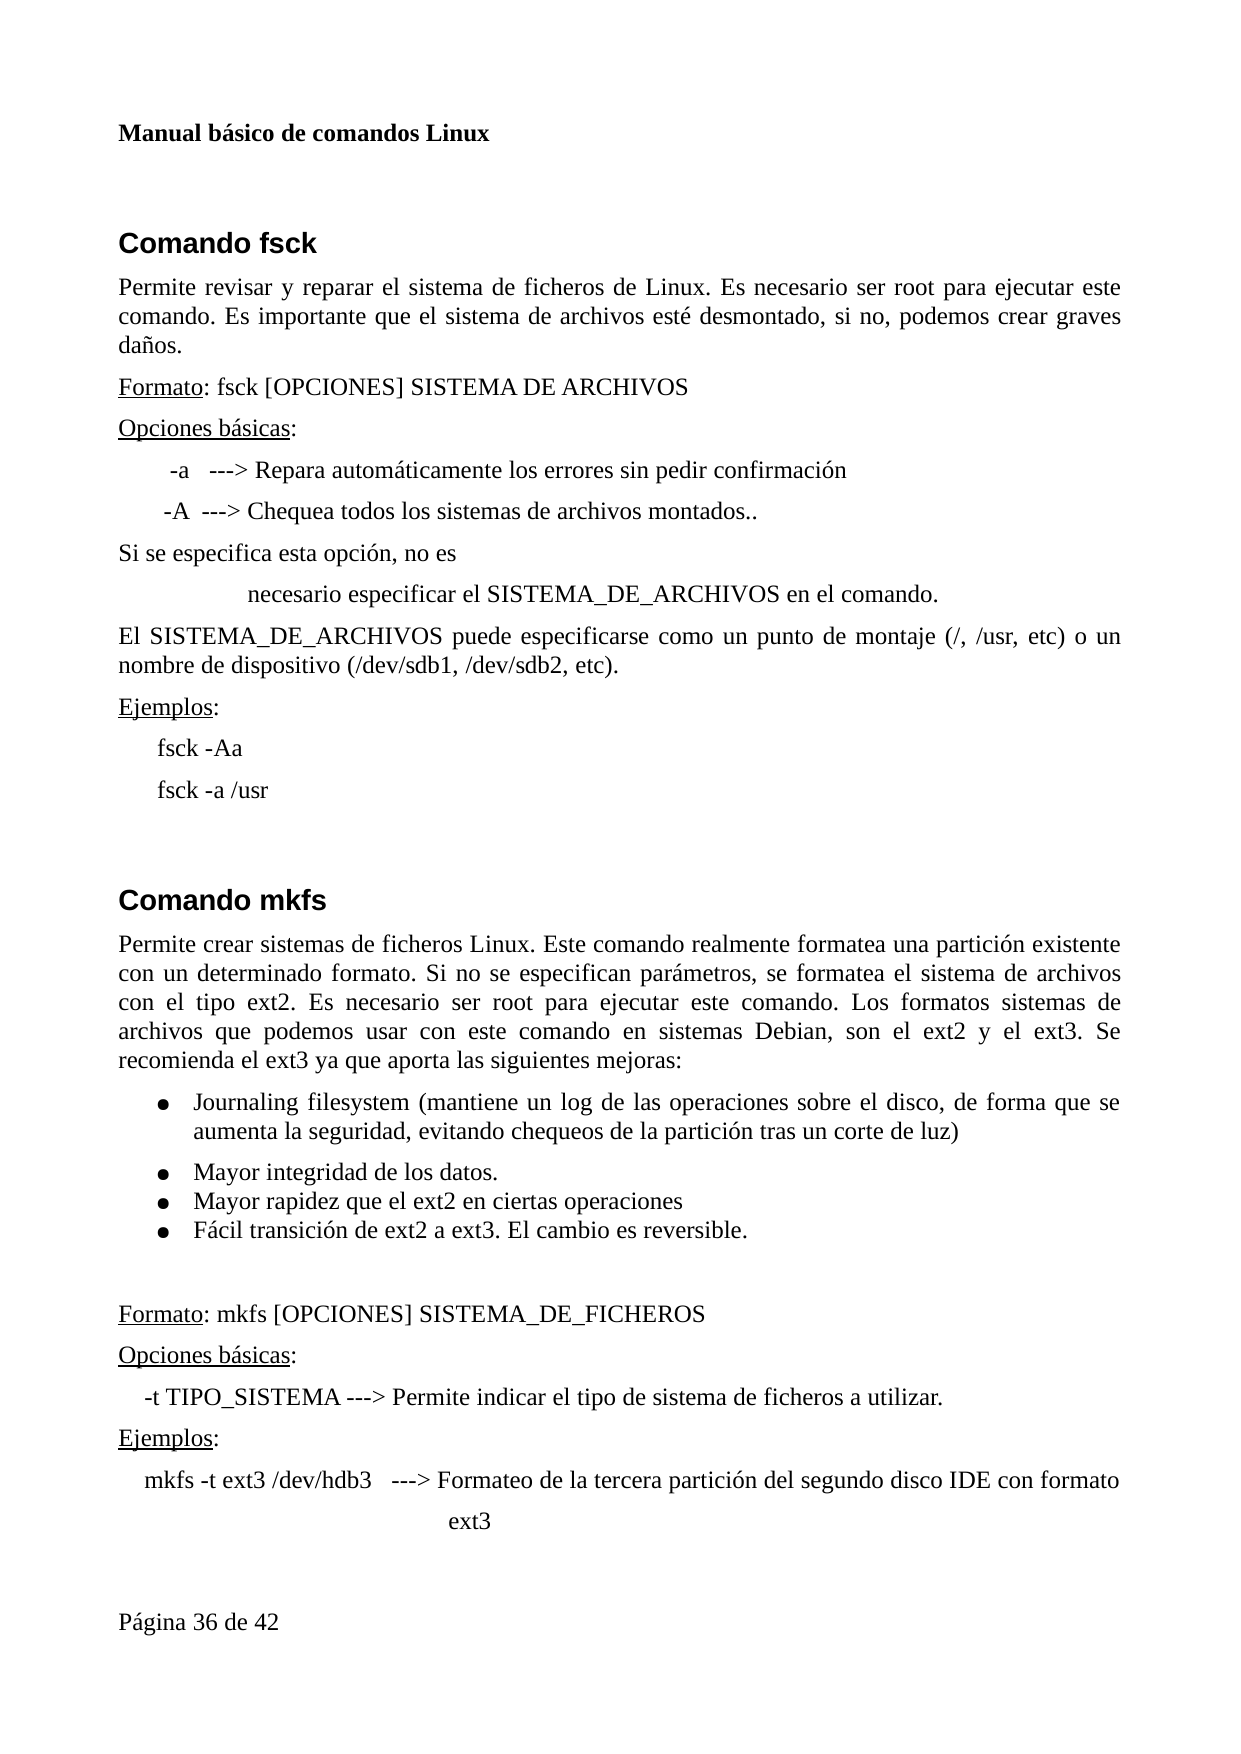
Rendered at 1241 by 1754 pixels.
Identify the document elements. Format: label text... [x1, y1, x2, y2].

subtitle Comando fsck [118, 226, 1122, 259]
text Opciones básicas: [118, 413, 1122, 442]
list Journaling filesystem (mantiene un log de las operaciones sobre el disco, de forma que se aumenta la seguridad, evitando chequeos de la partición tras un corte de luz) [156, 1087, 1122, 1145]
text Permite revisar y reparar el sistema de ficheros de Linux. Es necesario ser root para ejecutar este comando. Es importante que el sistema de archivos esté desmontado, si no, podemos crear graves daños. [118, 272, 1122, 359]
text Ejemplos: [118, 691, 1122, 721]
text -A ---> Chequea todos los sistemas de archivos montados.. [118, 496, 1122, 525]
list Fácil transición de ext2 a ext3. El cambio es reversible. [156, 1215, 1122, 1244]
subtitle Comando mkfs [118, 883, 1122, 916]
text fsck -a /usr [118, 774, 1122, 804]
text -t TIPO_SISTEMA ---> Permite indicar el tipo de sistema de ficheros a utilizar. [118, 1382, 1122, 1411]
list Mayor integridad de los datos. [156, 1157, 1122, 1186]
text Opciones básicas: [118, 1340, 1122, 1369]
text Formato: mkfs [OPCIONES] SISTEMA_DE_FICHEROS [118, 1298, 1122, 1327]
text ext3 [118, 1506, 1122, 1535]
text Ejemplos: [118, 1423, 1122, 1452]
text fsck -Aa [118, 733, 1122, 762]
text Si se especifica esta opción, no es [118, 538, 1122, 567]
list Mayor rapidez que el ext2 en ciertas operaciones [156, 1186, 1122, 1215]
text Permite crear sistemas de ficheros Linux. Este comando realmente formatea una partición existente con un determinado formato. Si no se especifican parámetros, se formatea el sistema de archivos con el tipo ext2. Es necesario ser root para ejecutar este comando. Los formatos sistemas de archivos que podemos usar con este comando en sistemas Debian, son el ext2 y el ext3. Se recomienda el ext3 ya que aporta las siguientes mejoras: [118, 929, 1122, 1074]
text -a ---> Repara automáticamente los errores sin pedir confirmación [118, 454, 1122, 484]
text mkfs -t ext3 /dev/hdb3 ---> Formateo de la tercera partición del segundo disco IDE con formato [118, 1465, 1122, 1494]
text El SISTEMA_DE_ARCHIVOS puede especificarse como un punto de montaje (/, /usr, etc) o un nombre de dispositivo (/dev/sdb1, /dev/sdb2, etc). [118, 621, 1122, 679]
text Formato: fsck [OPCIONES] SISTEMA DE ARCHIVOS [118, 371, 1122, 401]
text necesario especificar el SISTEMA_DE_ARCHIVOS en el comando. [118, 579, 1122, 608]
